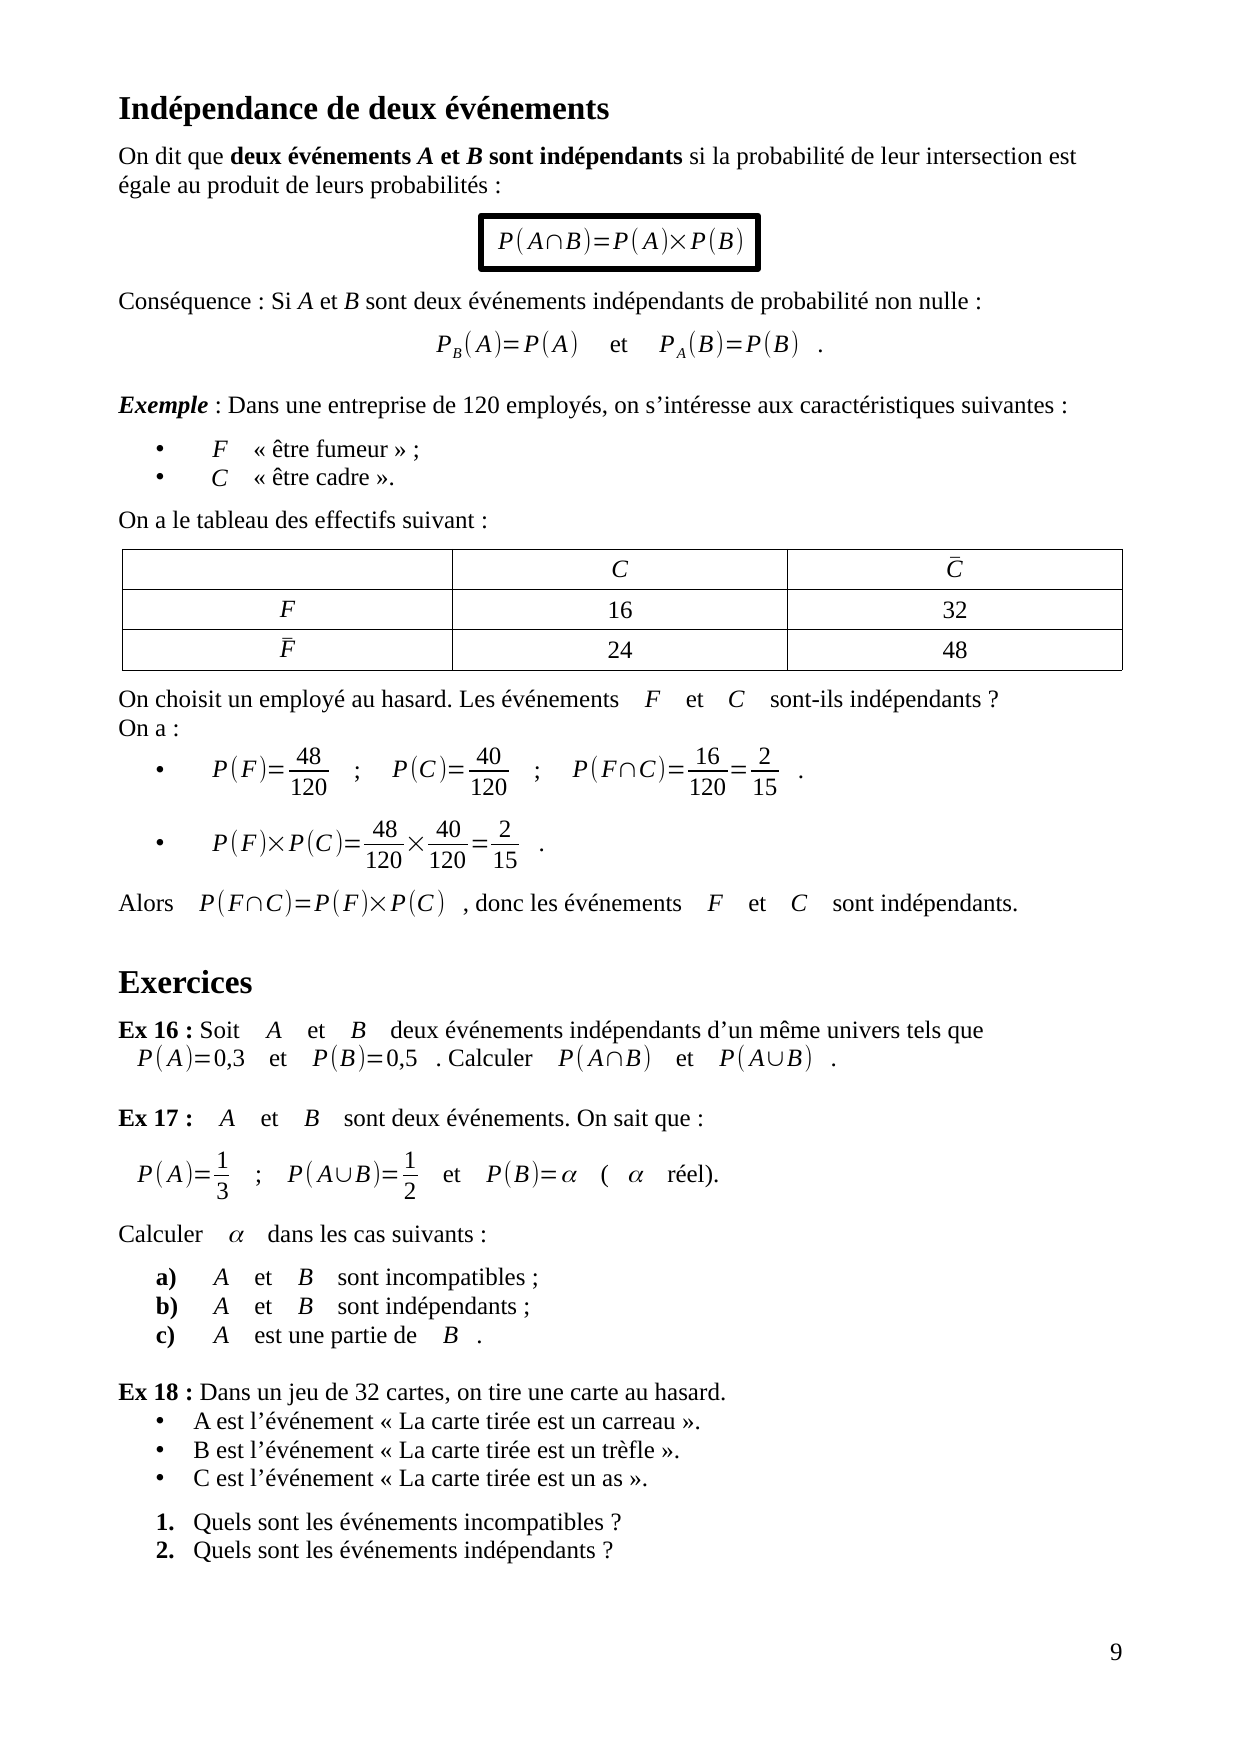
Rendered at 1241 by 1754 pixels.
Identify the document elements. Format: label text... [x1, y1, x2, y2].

text On a : [118, 713, 1122, 742]
text On a le tableau des effectifs suivant : [118, 506, 1122, 534]
list et sont incompatibles ; [156, 1262, 1122, 1291]
text Conséquence : Si A et B sont deux événements indépendants de probabilité non nulle : [118, 286, 1122, 315]
text Ex 16 : Soit et deux événements indépendants d’un même univers tels que et . Calculer et . [118, 1015, 1122, 1074]
table_header [788, 550, 1122, 589]
list A est l’événement « La carte tirée est un carreau ». [156, 1406, 1122, 1435]
text et . [118, 329, 1122, 362]
table_cell 32 [788, 590, 1122, 629]
text Exemple : Dans une entreprise de 120 employés, on s’intéresse aux caractéristiques suivantes : [118, 391, 1122, 419]
text On dit que deux événements A et B sont indépendants si la probabilité de leur intersection est égale au produit de leurs probabilités : [118, 141, 1122, 199]
table_cell 24 [453, 630, 787, 670]
table_header [123, 550, 452, 589]
text Calculer dans les cas suivants : [118, 1219, 1122, 1248]
list et sont indépendants ; [156, 1291, 1122, 1320]
table_cell 16 [453, 590, 787, 629]
text Exercices [118, 962, 1122, 1000]
list « être cadre ». [156, 462, 1122, 491]
list Quels sont les événements indépendants ? [156, 1535, 1122, 1564]
list est une partie de . [156, 1320, 1122, 1348]
text On choisit un employé au hasard. Les événements et sont-ils indépendants ? [118, 684, 1122, 713]
table_header [453, 550, 787, 589]
table_cell 48 [788, 630, 1122, 670]
table_cell [123, 630, 452, 670]
list « être fumeur » ; [156, 434, 1122, 462]
text ; et ( réel). [118, 1146, 1122, 1205]
text Ex 18 : Dans un jeu de 32 cartes, on tire une carte au hasard. [118, 1377, 1122, 1406]
text Alors , donc les événements et sont indépendants. [118, 888, 1122, 919]
list ; ; . [156, 742, 1122, 801]
table_cell [123, 590, 452, 629]
list C est l’événement « La carte tirée est un as ». [156, 1463, 1122, 1492]
text Ex 17 : et sont deux événements. On sait que : [118, 1103, 1122, 1131]
list B est l’événement « La carte tirée est un trèfle ». [156, 1435, 1122, 1463]
list Quels sont les événements incompatibles ? [156, 1507, 1122, 1535]
text Indépendance de deux événements [118, 88, 1122, 127]
list . [156, 815, 1122, 874]
